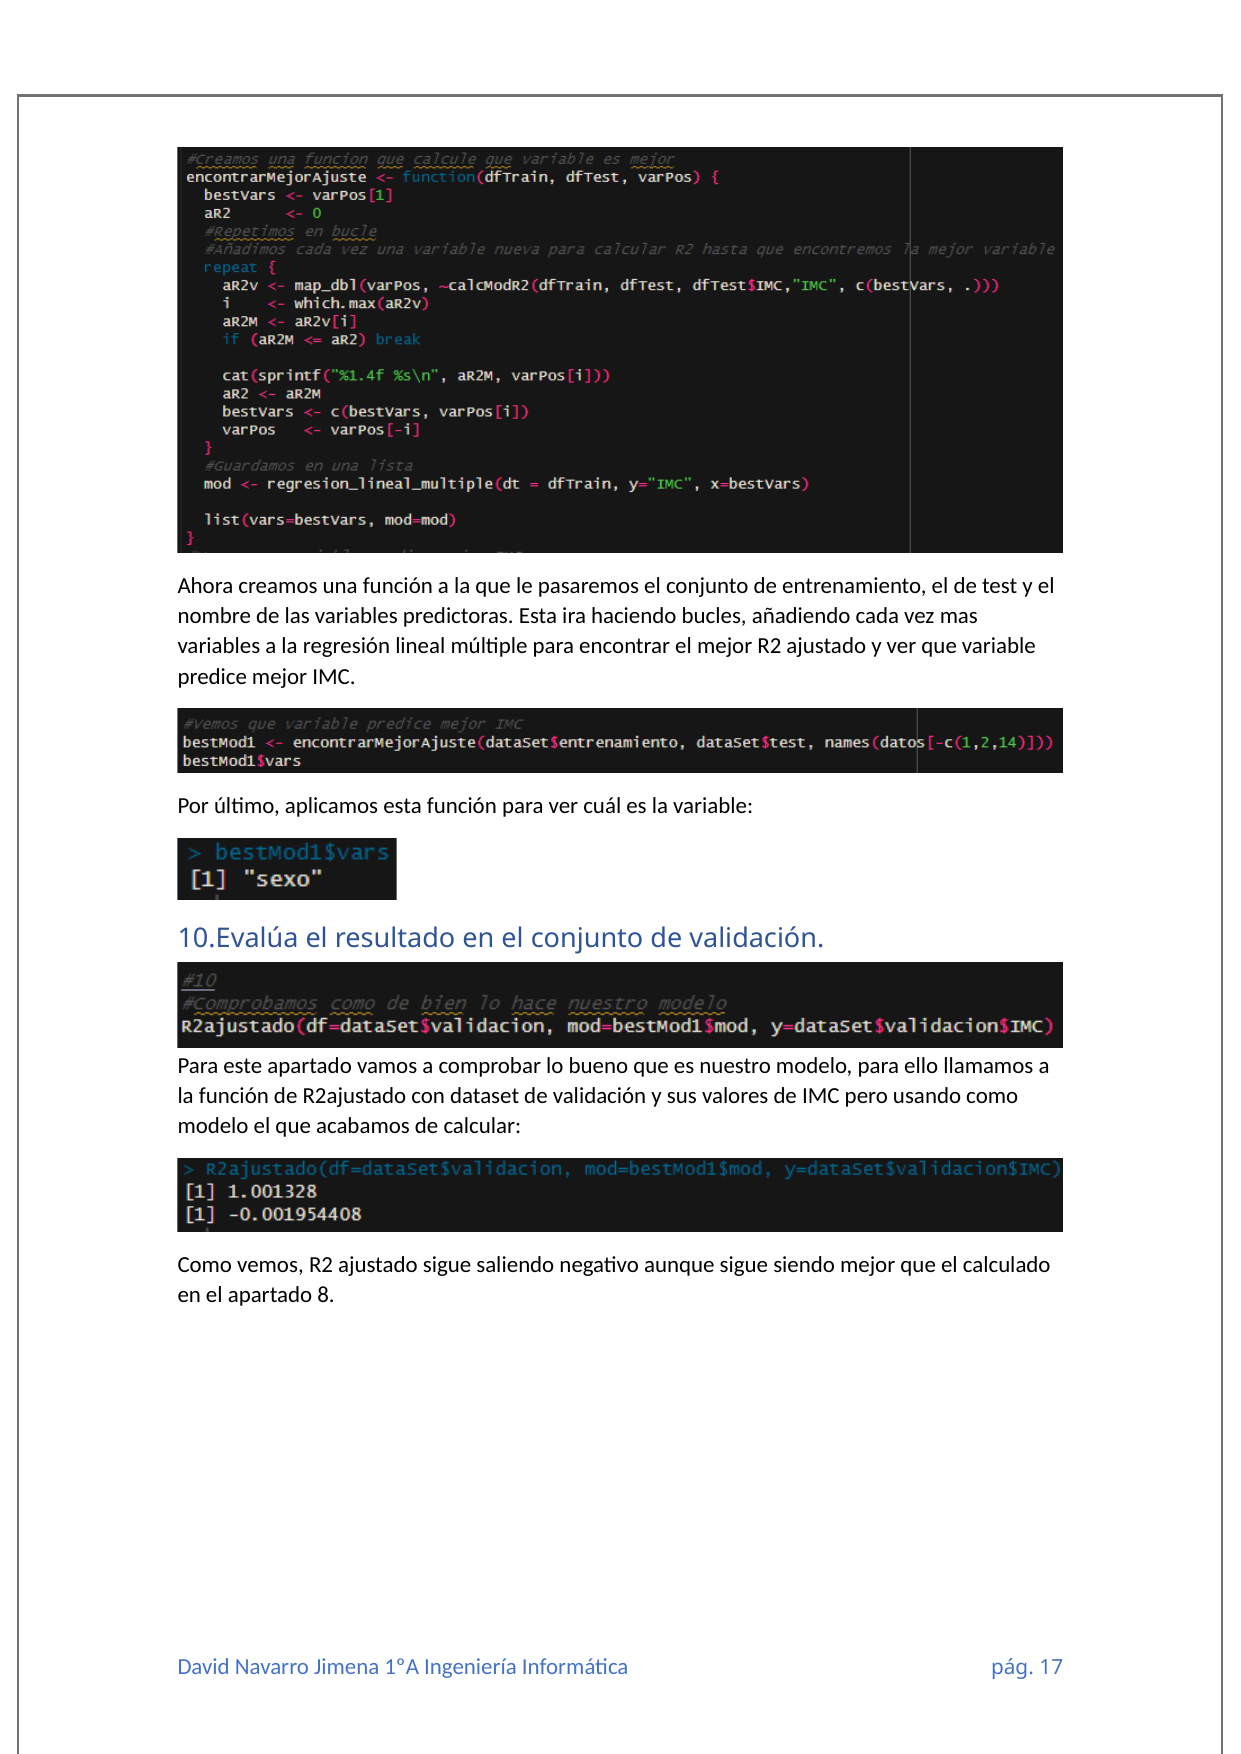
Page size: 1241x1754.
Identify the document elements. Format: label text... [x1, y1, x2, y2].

text Como vemos, R2 ajustado sigue saliendo negativo aunque sigue siendo mejor que el calculado en el apartado 8. [177, 1250, 1063, 1308]
picture [177, 147, 1063, 553]
picture [177, 1158, 1063, 1232]
subtitle 10.Evalúa el resultado en el conjunto de validación. [177, 918, 1063, 955]
picture [177, 962, 1063, 1048]
picture [177, 708, 1063, 773]
text Ahora creamos una función a la que le pasaremos el conjunto de entrenamiento, el de test y el nombre de las variables predictoras. Esta ira haciendo bucles, añadiendo cada vez mas variables a la regresión lineal múltiple para encontrar el mejor R2 ajustado y ver que variable predice mejor IMC. [177, 571, 1063, 690]
text Para este apartado vamos a comprobar lo bueno que es nuestro modelo, para ello llamamos a la función de R2ajustado con dataset de validación y sus valores de IMC pero usando como modelo el que acabamos de calcular: [177, 1051, 1063, 1139]
picture [177, 838, 397, 900]
text Por último, aplicamos esta función para ver cuál es la variable: [177, 791, 1063, 819]
